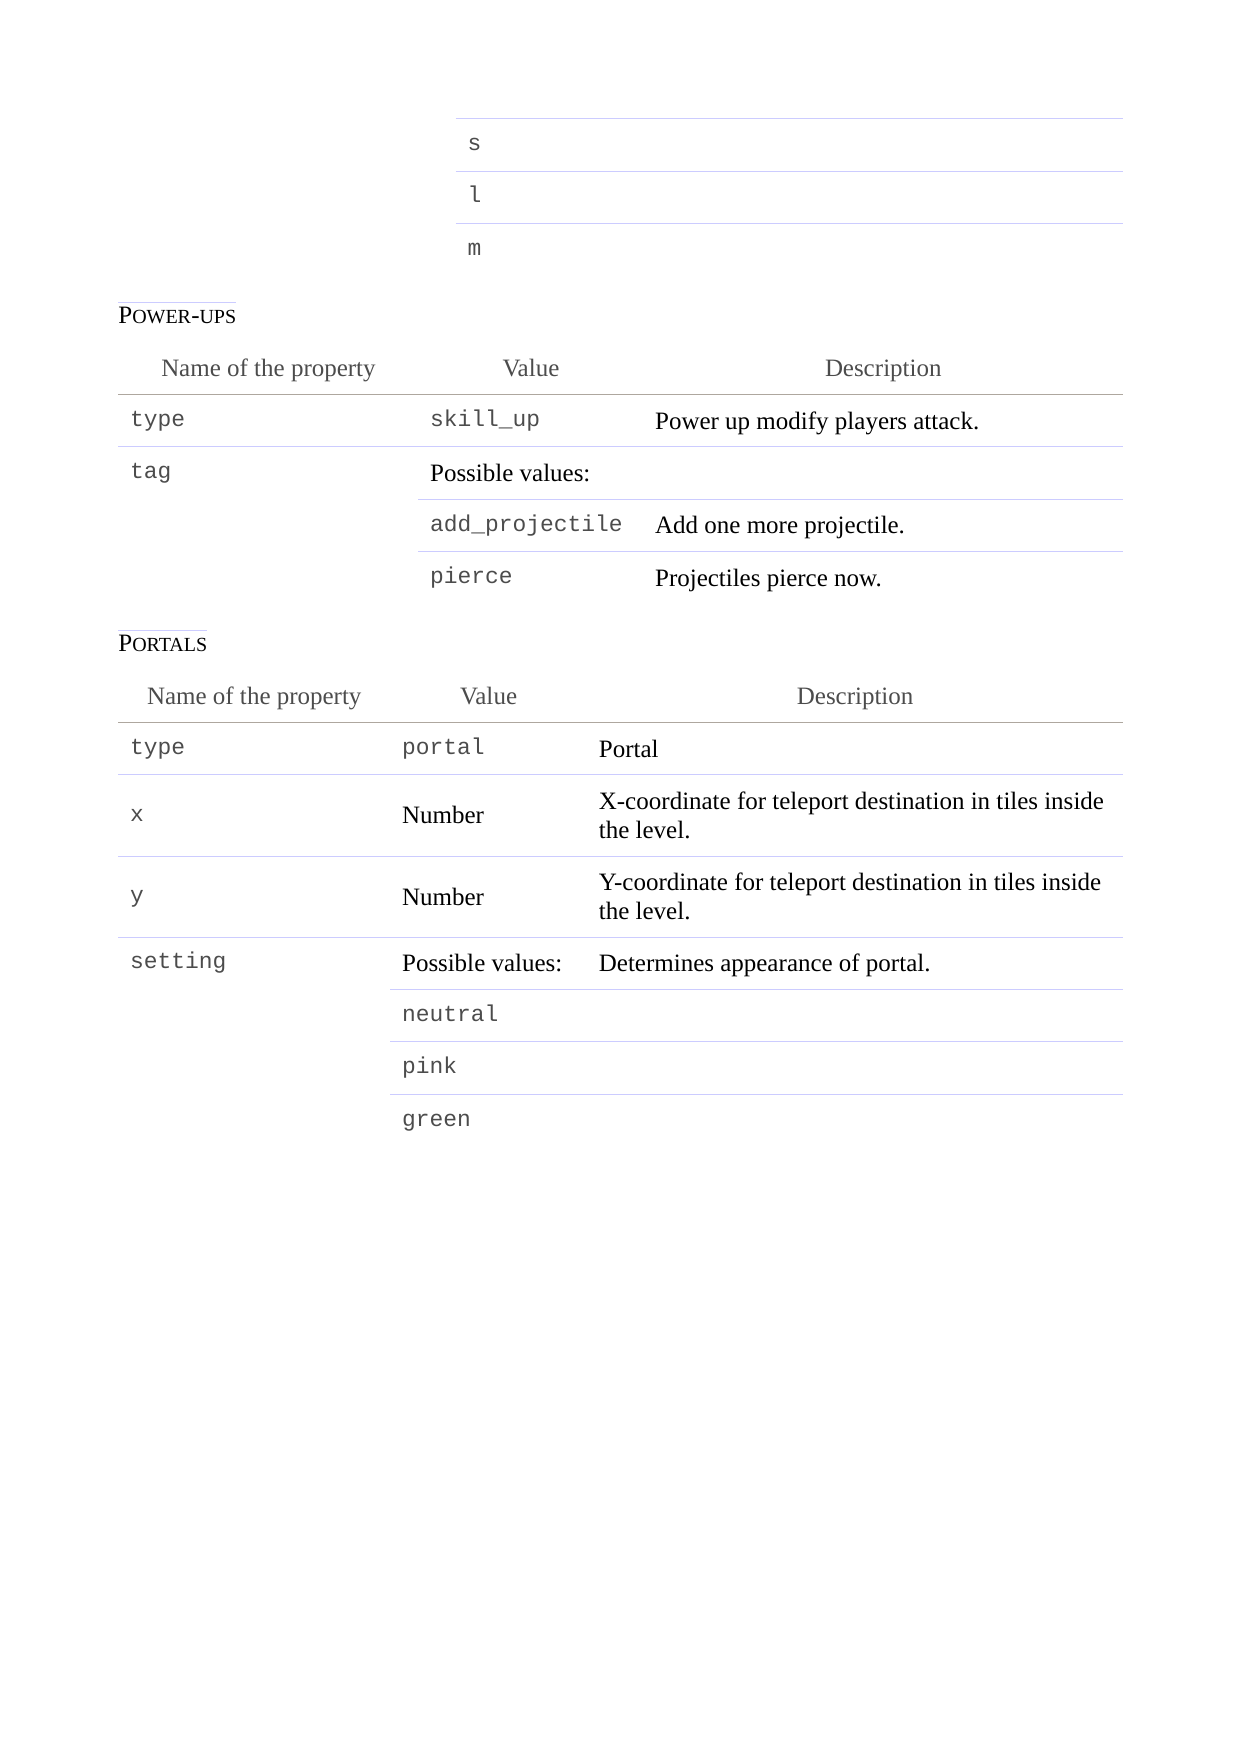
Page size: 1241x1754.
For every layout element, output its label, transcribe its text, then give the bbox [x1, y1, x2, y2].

table_cell pierce [418, 552, 643, 603]
table_cell [118, 989, 390, 1041]
table_cell Portal [587, 723, 1123, 774]
table_cell Possible values: [418, 447, 643, 499]
table_cell Power up modify players attack. [643, 395, 1123, 446]
table_cell [118, 551, 418, 603]
table_cell [118, 171, 456, 223]
table_cell s [456, 119, 643, 171]
table_cell add_projectile [418, 500, 643, 551]
table_cell Number [390, 857, 587, 937]
table_cell [118, 1041, 390, 1094]
table_header Description [587, 670, 1123, 722]
table_cell Number [390, 775, 587, 856]
table_cell neutral [390, 990, 587, 1041]
table_cell x [118, 775, 390, 856]
table_header Value [418, 342, 643, 394]
table_cell y [118, 857, 390, 937]
table_cell Projectiles pierce now. [643, 552, 1123, 603]
table_header Name of the property [118, 342, 418, 394]
table_cell type [118, 395, 418, 446]
table_cell [643, 119, 1123, 171]
table_cell green [390, 1095, 587, 1146]
table_header Name of the property [118, 670, 390, 722]
table_cell type [118, 723, 390, 774]
table_header Value [390, 670, 587, 722]
table_cell [587, 990, 1123, 1041]
table_cell [643, 172, 1123, 223]
table_cell X-coordinate for teleport destination in tiles inside the level. [587, 775, 1123, 856]
table_cell [643, 447, 1123, 499]
table_cell tag [118, 447, 418, 499]
table_cell Possible values: [390, 938, 587, 989]
table_cell m [456, 224, 643, 275]
subtitle Portals [118, 628, 1122, 657]
table_cell [587, 1095, 1123, 1146]
table_cell [118, 223, 456, 275]
table_cell l [456, 172, 643, 223]
table_cell setting [118, 938, 390, 989]
subtitle Power-ups [118, 300, 1122, 329]
table_cell pink [390, 1042, 587, 1094]
table_cell [643, 224, 1123, 275]
table_cell [118, 118, 456, 171]
table_cell Determines appearance of portal. [587, 938, 1123, 989]
table_cell [118, 1094, 390, 1146]
table_header Description [643, 342, 1123, 394]
table_cell skill_up [418, 395, 643, 446]
table_cell Y-coordinate for teleport destination in tiles inside the level. [587, 857, 1123, 937]
table_cell portal [390, 723, 587, 774]
table_cell Add one more projectile. [643, 500, 1123, 551]
table_cell [118, 499, 418, 551]
table_cell [587, 1042, 1123, 1094]
